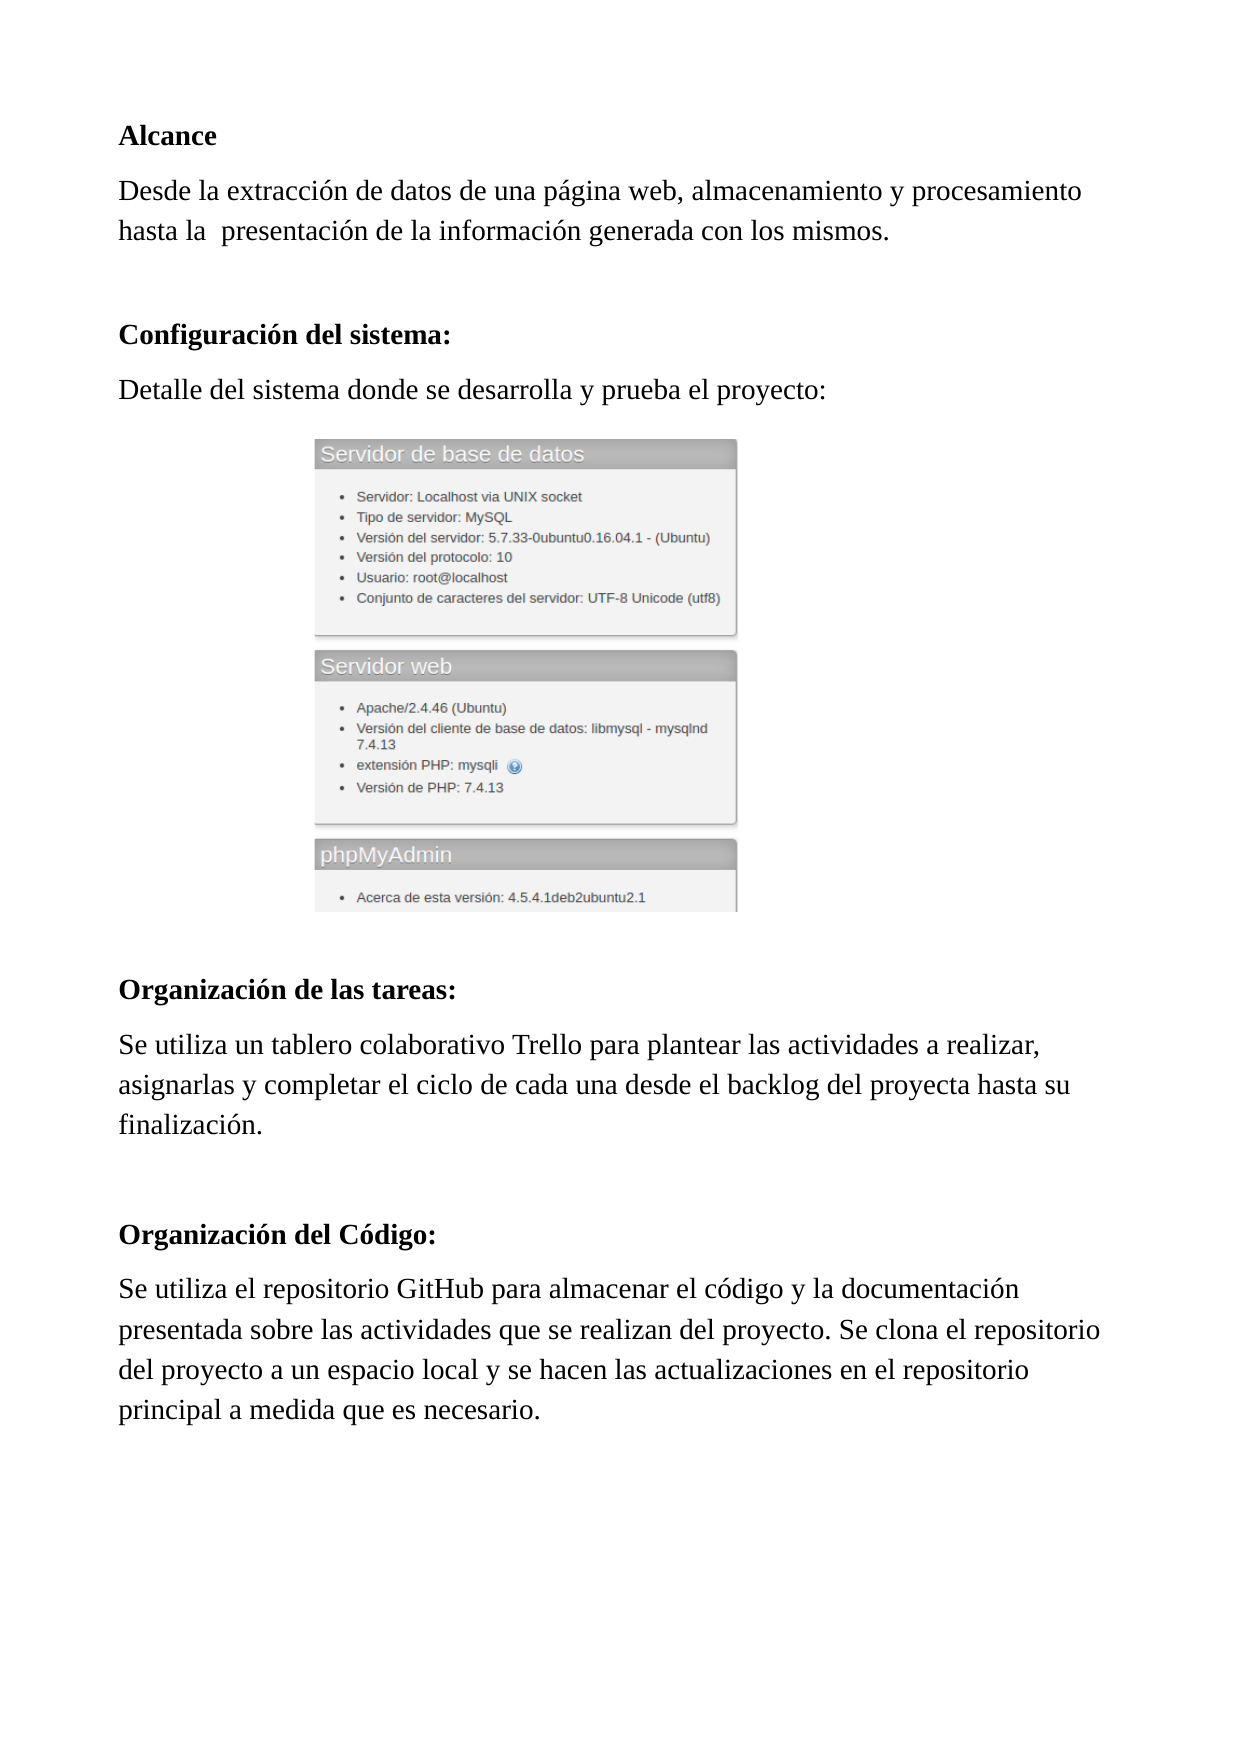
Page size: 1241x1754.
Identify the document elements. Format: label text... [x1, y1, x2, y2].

text Se utiliza el repositorio GitHub para almacenar el código y la documentación presentada sobre las actividades que se realizan del proyecto. Se clona el repositorio del proyecto a un espacio local y se hacen las actualizaciones en el repositorio principal a medida que es necesario. [118, 1272, 1122, 1426]
text Se utiliza un tablero colaborativo Trello para plantear las actividades a realizar, asignarlas y completar el ciclo de cada una desde el backlog del proyecta hasta su finalización. [118, 1027, 1122, 1141]
text Organización de las tareas: [118, 972, 1122, 1006]
text Organización del Código: [118, 1217, 1122, 1250]
text Alcance [118, 118, 1122, 152]
text Configuración del sistema: [118, 317, 1122, 351]
picture [314, 439, 739, 912]
text Desde la extracción de datos de una página web, almacenamiento y procesamiento hasta la presentación de la información generada con los mismos. [118, 173, 1122, 247]
text Detalle del sistema donde se desarrolla y prueba el proyecto: [118, 372, 1122, 405]
